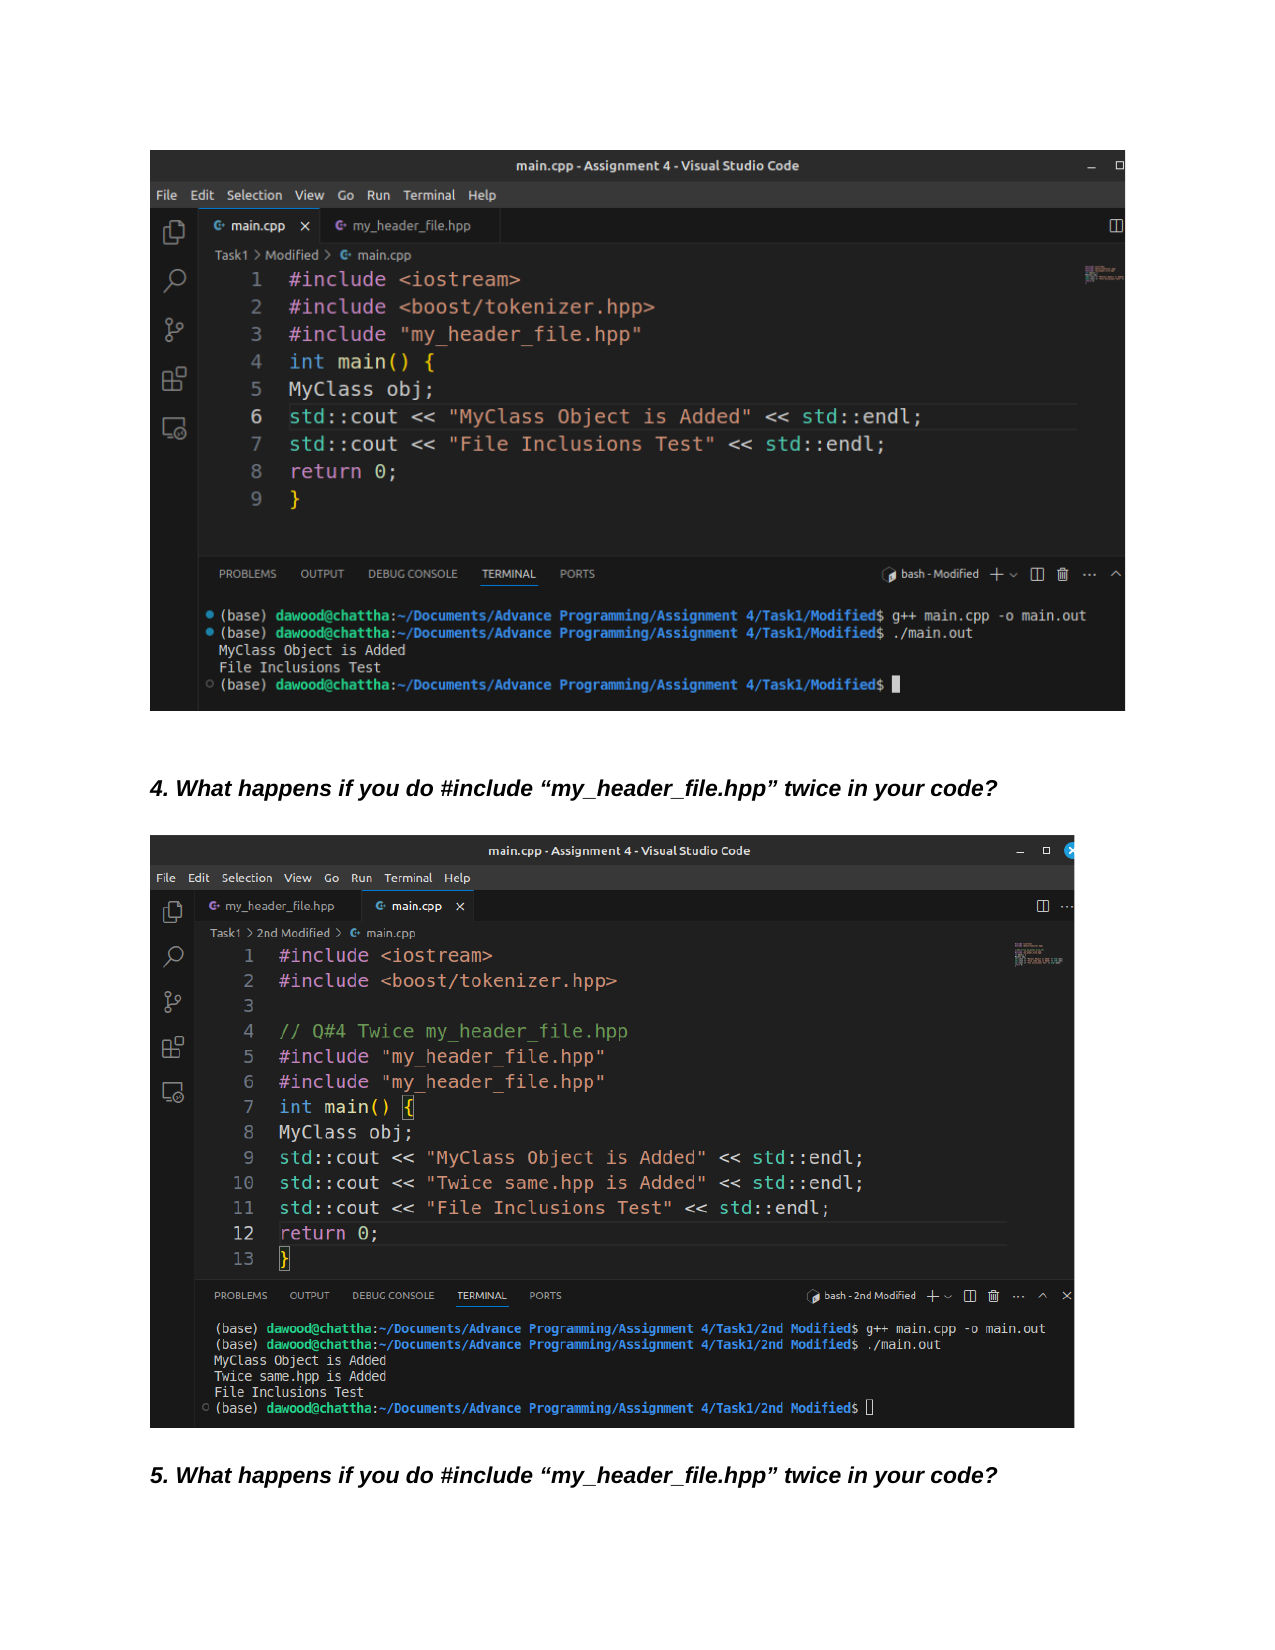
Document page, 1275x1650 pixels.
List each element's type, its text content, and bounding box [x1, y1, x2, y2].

picture [150, 835, 1075, 1428]
picture [150, 150, 1125, 711]
text 4. What happens if you do #include “my_header_file.hpp” twice in your code? [150, 775, 1125, 801]
text 5. What happens if you do #include “my_header_file.hpp” twice in your code? [150, 1462, 1125, 1488]
